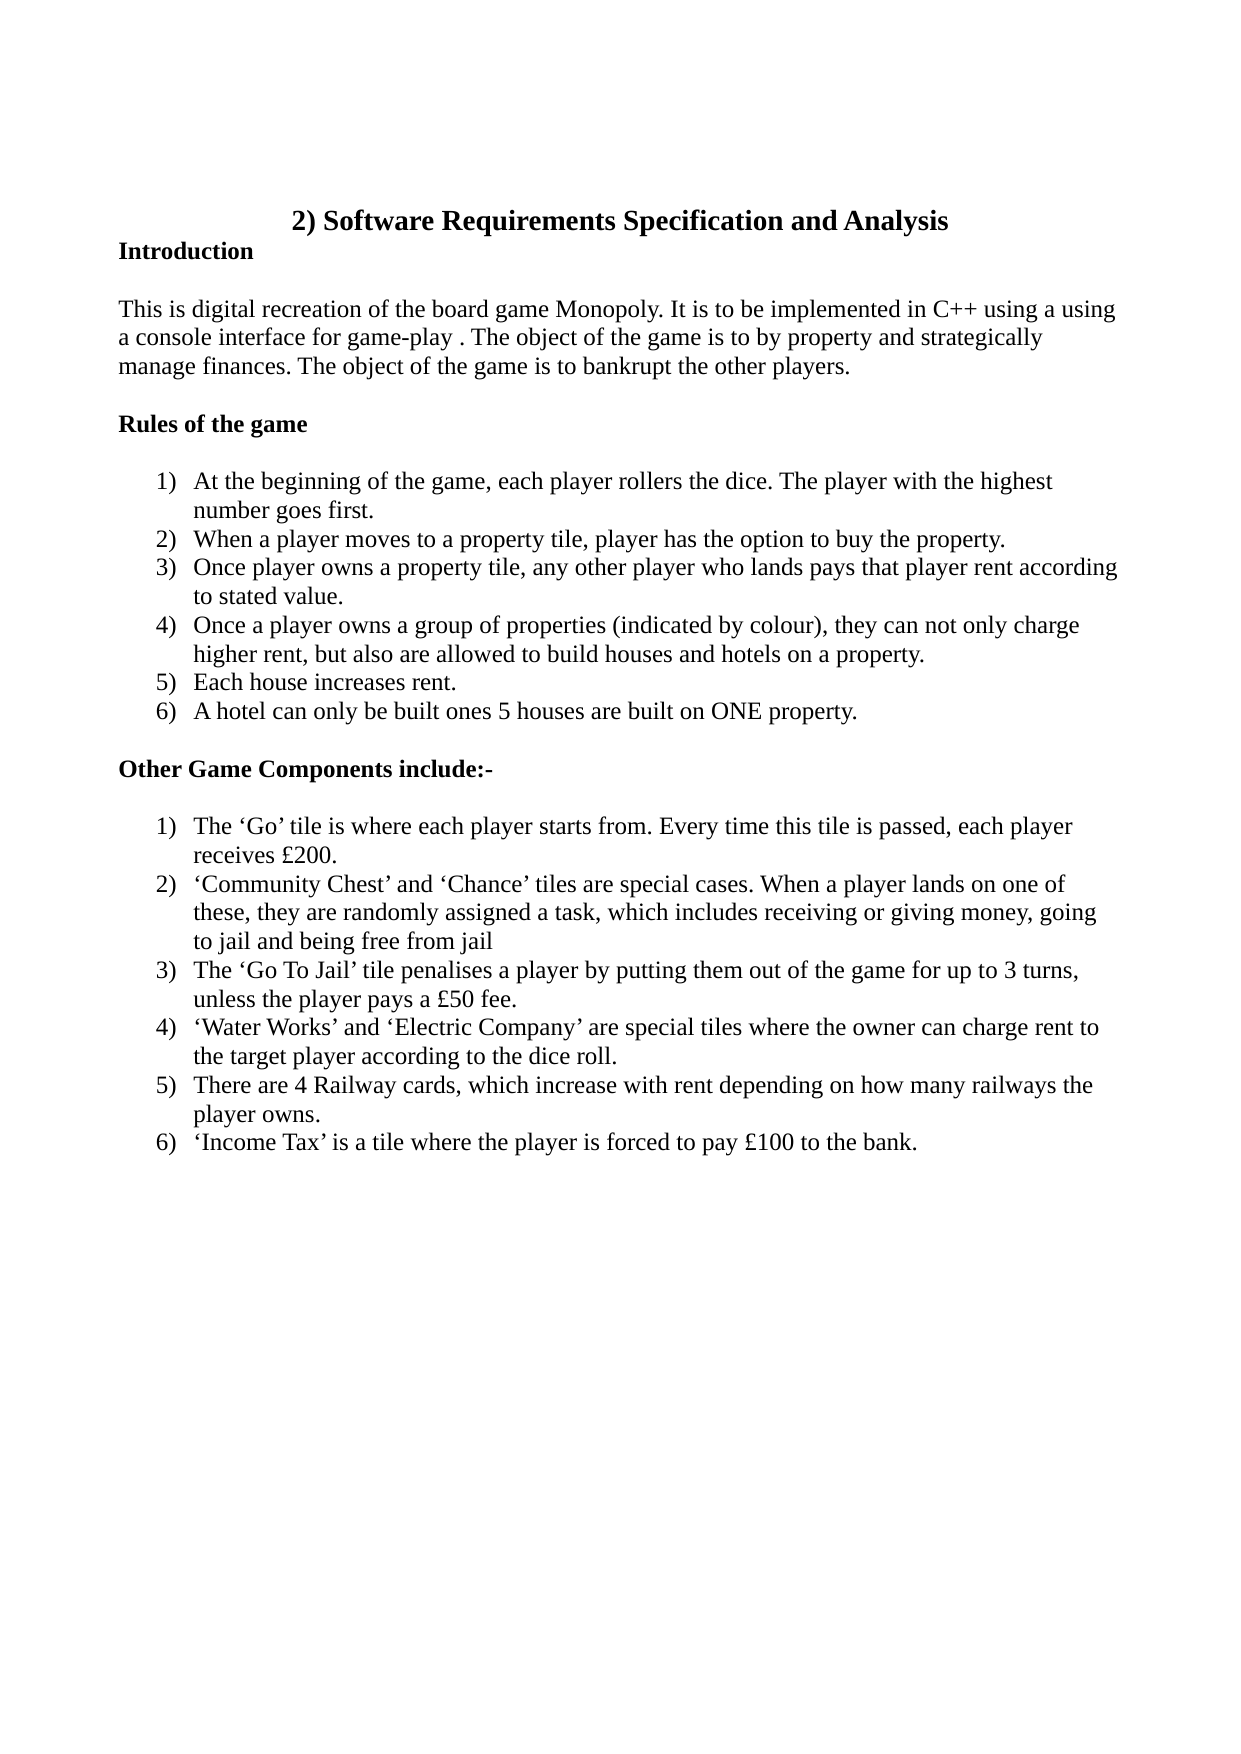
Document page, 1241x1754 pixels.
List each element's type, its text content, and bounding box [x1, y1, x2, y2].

list There are 4 Railway cards, which increase with rent depending on how many railways the player owns. [156, 1070, 1122, 1127]
text Introduction [118, 236, 1122, 265]
list Once player owns a property tile, any other player who lands pays that player rent according to stated value. [156, 552, 1122, 610]
list Once a player owns a group of properties (indicated by colour), they can not only charge higher rent, but also are allowed to build houses and hotels on a property. [156, 610, 1122, 667]
list ‘Income Tax’ is a tile where the player is forced to pay £100 to the bank. [156, 1127, 1122, 1156]
text Other Game Components include:- [118, 754, 1122, 782]
list The ‘Go’ tile is where each player starts from. Every time this tile is passed, each player receives £200. [156, 811, 1122, 869]
list When a player moves to a property tile, player has the option to buy the property. [156, 524, 1122, 552]
text This is digital recreation of the board game Monopoly. It is to be implemented in C++ using a using a console interface for game-play . The object of the game is to by property and strategically manage finances. The object of the game is to bankrupt the other players. [118, 294, 1122, 380]
list ‘Water Works’ and ‘Electric Company’ are special tiles where the owner can charge rent to the target player according to the dice roll. [156, 1012, 1122, 1070]
list At the beginning of the game, each player rollers the dice. The player with the highest number goes first. [156, 466, 1122, 524]
text Rules of the game [118, 409, 1122, 437]
list Each house increases rent. [156, 667, 1122, 696]
list The ‘Go To Jail’ tile penalises a player by putting them out of the game for up to 3 turns, unless the player pays a £50 fee. [156, 955, 1122, 1012]
list ‘Community Chest’ and ‘Chance’ tiles are special cases. When a player lands on one of these, they are randomly assigned a task, which includes receiving or giving money, going to jail and being free from jail [156, 869, 1122, 955]
list A hotel can only be built ones 5 houses are built on ONE property. [156, 696, 1122, 725]
text 2) Software Requirements Specification and Analysis [118, 203, 1122, 236]
